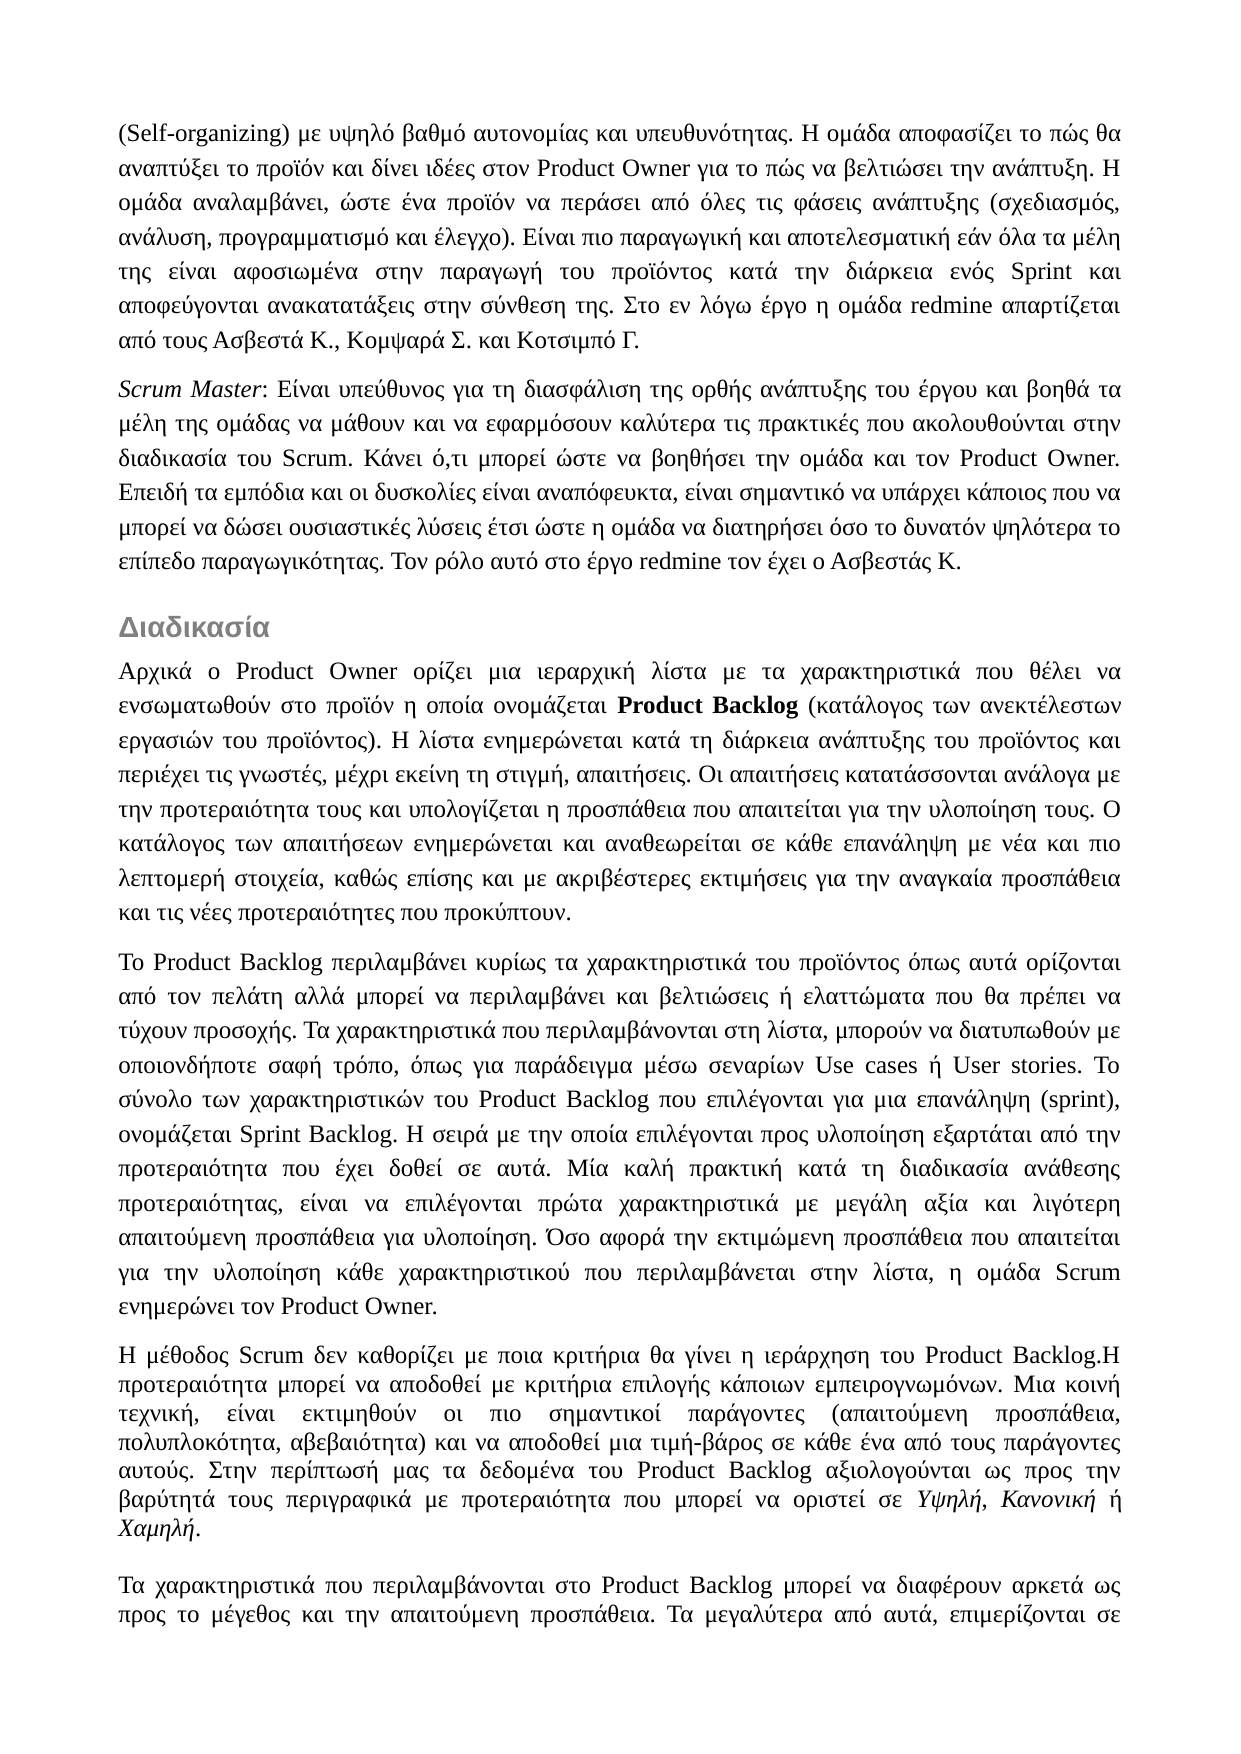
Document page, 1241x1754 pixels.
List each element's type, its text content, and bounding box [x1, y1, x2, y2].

subtitle Διαδικασία [118, 610, 1122, 644]
text Η μέθοδος Scrum δεν καθορίζει με ποια κριτήρια θα γίνει η ιεράρχηση του Product Backlog.Η προτεραιότητα μπορεί να αποδοθεί με κριτήρια επιλογής κάποιων εμπειρογνωμόνων. Μια κοινή τεχνική, είναι εκτιμηθούν οι πιο σημαντικοί παράγοντες (απαιτούμενη προσπάθεια, πολυπλοκότητα, αβεβαιότητα) και να αποδοθεί μια τιμή-βάρος σε κάθε ένα από τους παράγοντες αυτούς. Στην περίπτωσή μας τα δεδομένα του Product Backlog αξιολογούνται ως προς την βαρύτητά τους περιγραφικά με προτεραιότητα που μπορεί να οριστεί σε Υψηλή, Κανονική ή Χαμηλή. [118, 1340, 1122, 1542]
text Αρχικά ο Product Owner ορίζει μια ιεραρχική λίστα με τα χαρακτηριστικά που θέλει να ενσωματωθούν στο προϊόν η οποία ονομάζεται Product Backlog (κατάλογος των ανεκτέλεστων εργασιών του προϊόντος). Η λίστα ενημερώνεται κατά τη διάρκεια ανάπτυξης του προϊόντος και περιέχει τις γνωστές, μέχρι εκείνη τη στιγμή, απαιτήσεις. Οι απαιτήσεις κατατάσσονται ανάλογα με την προτεραιότητα τους και υπολογίζεται η προσπάθεια που απαιτείται για την υλοποίηση τους. Ο κατάλογος των απαιτήσεων ενημερώνεται και αναθεωρείται σε κάθε επανάληψη με νέα και πιο λεπτομερή στοιχεία, καθώς επίσης και με ακριβέστερες εκτιμήσεις για την αναγκαία προσπάθεια και τις νέες προτεραιότητες που προκύπτουν. [118, 656, 1122, 926]
text Τα χαρακτηριστικά που περιλαμβάνονται στο Product Backlog μπορεί να διαφέρουν αρκετά ως προς το μέγεθος και την απαιτούμενη προσπάθεια. Τα μεγαλύτερα από αυτά, επιμερίζονται σε [118, 1570, 1122, 1628]
text Το Product Backlog περιλαμβάνει κυρίως τα χαρακτηριστικά του προϊόντος όπως αυτά ορίζονται από τον πελάτη αλλά μπορεί να περιλαμβάνει και βελτιώσεις ή ελαττώματα που θα πρέπει να τύχουν προσοχής. Τα χαρακτηριστικά που περιλαμβάνονται στη λίστα, μπορούν να διατυπωθούν με οποιονδήποτε σαφή τρόπο, όπως για παράδειγμα μέσω σεναρίων Use cases ή User stories. Το σύνολο των χαρακτηριστικών του Product Backlog που επιλέγονται για μια επανάληψη (sprint), ονομάζεται Sprint Backlog. Η σειρά με την οποία επιλέγονται προς υλοποίηση εξαρτάται από την προτεραιότητα που έχει δοθεί σε αυτά. Μία καλή πρακτική κατά τη διαδικασία ανάθεσης προτεραιότητας, είναι να επιλέγονται πρώτα χαρακτηριστικά με μεγάλη αξία και λιγότερη απαιτούμενη προσπάθεια για υλοποίηση. Όσο αφορά την εκτιμώμενη προσπάθεια που απαιτείται για την υλοποίηση κάθε χαρακτηριστικού που περιλαμβάνεται στην λίστα, η ομάδα Scrum ενημερώνει τον Product Owner. [118, 947, 1122, 1320]
text Scrum Master: Είναι υπεύθυνος για τη διασφάλιση της ορθής ανάπτυξης του έργου και βοηθά τα μέλη της ομάδας να μάθουν και να εφαρμόσουν καλύτερα τις πρακτικές που ακολουθούνται στην διαδικασία του Scrum. Κάνει ό,τι μπορεί ώστε να βοηθήσει την ομάδα και τον Product Owner. Επειδή τα εμπόδια και οι δυσκολίες είναι αναπόφευκτα, είναι σημαντικό να υπάρχει κάποιος που να μπορεί να δώσει ουσιαστικές λύσεις έτσι ώστε η ομάδα να διατηρήσει όσο το δυνατόν ψηλότερα το επίπεδο παραγωγικότητας. Τον ρόλο αυτό στο έργο redmine τον έχει ο Ασβεστάς Κ. [118, 374, 1122, 575]
text (Self-organizing) με υψηλό βαθμό αυτονομίας και υπευθυνότητας. Η ομάδα αποφασίζει το πώς θα αναπτύξει το προϊόν και δίνει ιδέες στον Product Owner για το πώς να βελτιώσει την ανάπτυξη. Η ομάδα αναλαμβάνει, ώστε ένα προϊόν να περάσει από όλες τις φάσεις ανάπτυξης (σχεδιασμός, ανάλυση, προγραμματισμό και έλεγχο). Είναι πιο παραγωγική και αποτελεσματική εάν όλα τα μέλη της είναι αφοσιωμένα στην παραγωγή του προϊόντος κατά την διάρκεια ενός Sprint και αποφεύγονται ανακατατάξεις στην σύνθεση της. Στο εν λόγω έργο η ομάδα redmine απαρτίζεται από τους Ασβεστά Κ., Κομψαρά Σ. και Κοτσιμπό Γ. [118, 118, 1122, 354]
